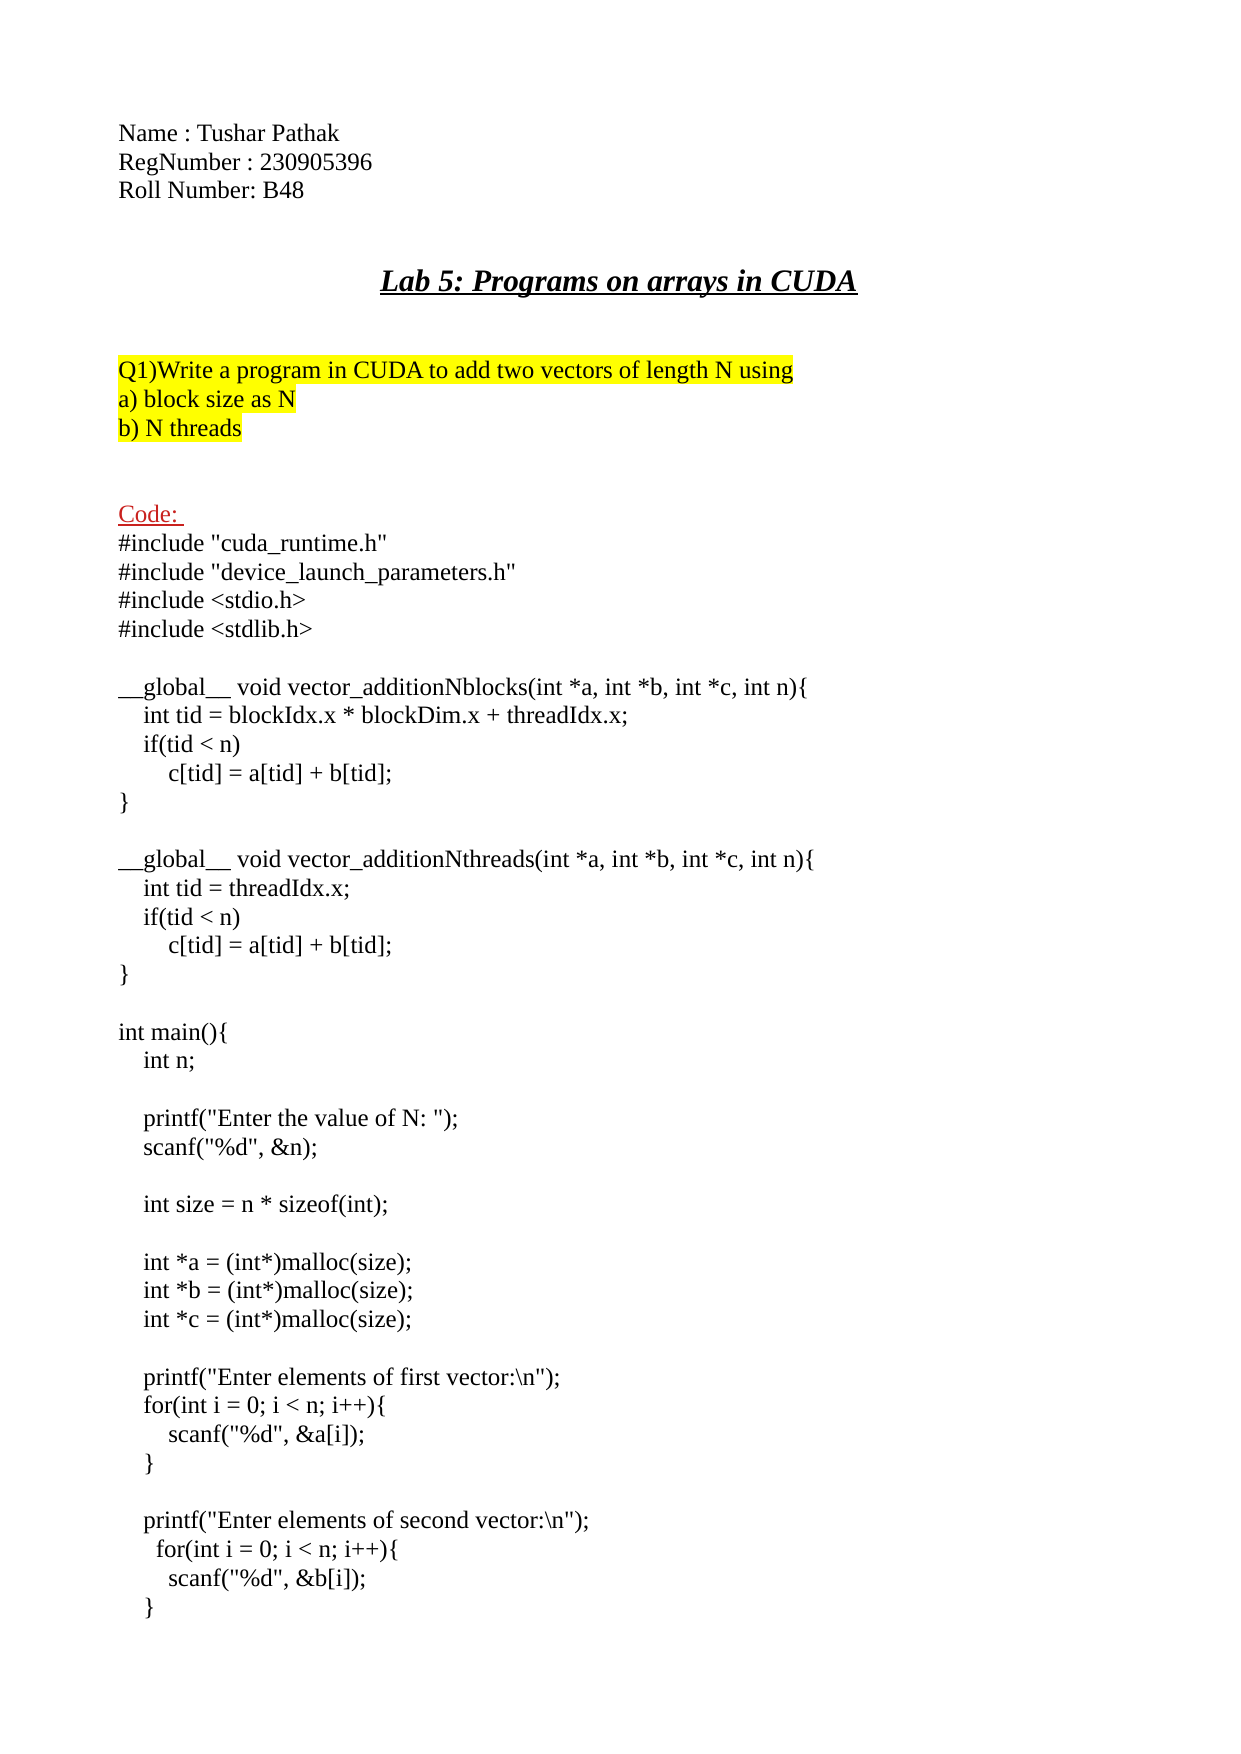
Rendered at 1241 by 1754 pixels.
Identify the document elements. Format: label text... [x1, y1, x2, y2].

text int *b = (int*)malloc(size); [118, 1275, 1122, 1304]
text if(tid < n) [118, 902, 1122, 930]
text c[tid] = a[tid] + b[tid]; [118, 930, 1122, 959]
text a) block size as N [118, 384, 1122, 413]
text } [118, 1448, 1122, 1477]
text c[tid] = a[tid] + b[tid]; [118, 758, 1122, 787]
text Name : Tushar Pathak [118, 118, 1122, 147]
text int n; [118, 1045, 1122, 1074]
text b) N threads [118, 413, 1122, 442]
text int tid = threadIdx.x; [118, 873, 1122, 902]
text #include "device_launch_parameters.h" [118, 557, 1122, 585]
text } [118, 787, 1122, 815]
text #include <stdlib.h> [118, 614, 1122, 643]
text #include "cuda_runtime.h" [118, 528, 1122, 557]
text printf("Enter elements of second vector:\n"); [118, 1505, 1122, 1534]
text printf("Enter elements of first vector:\n"); [118, 1362, 1122, 1390]
text int tid = blockIdx.x * blockDim.x + threadIdx.x; [118, 700, 1122, 729]
text Q1)Write a program in CUDA to add two vectors of length N using [118, 355, 1122, 384]
text printf("Enter the value of N: "); [118, 1103, 1122, 1132]
text int *a = (int*)malloc(size); [118, 1247, 1122, 1275]
text if(tid < n) [118, 729, 1122, 758]
text } [118, 1592, 1122, 1620]
text RegNumber : 230905396 [118, 147, 1122, 176]
text } [118, 959, 1122, 988]
text int *c = (int*)malloc(size); [118, 1304, 1122, 1333]
text Lab 5: Programs on arrays in CUDA [118, 262, 1122, 298]
text Roll Number: B48 [118, 176, 1122, 204]
text scanf("%d", &a[i]); [118, 1419, 1122, 1448]
text scanf("%d", &n); [118, 1132, 1122, 1160]
text __global__ void vector_additionNblocks(int *a, int *b, int *c, int n){ [118, 672, 1122, 700]
text int size = n * sizeof(int); [118, 1189, 1122, 1218]
text Code: [118, 499, 1122, 528]
text #include <stdio.h> [118, 585, 1122, 614]
text scanf("%d", &b[i]); [118, 1563, 1122, 1592]
text __global__ void vector_additionNthreads(int *a, int *b, int *c, int n){ [118, 844, 1122, 873]
text for(int i = 0; i < n; i++){ [118, 1534, 1122, 1563]
text for(int i = 0; i < n; i++){ [118, 1390, 1122, 1419]
text int main(){ [118, 1017, 1122, 1045]
